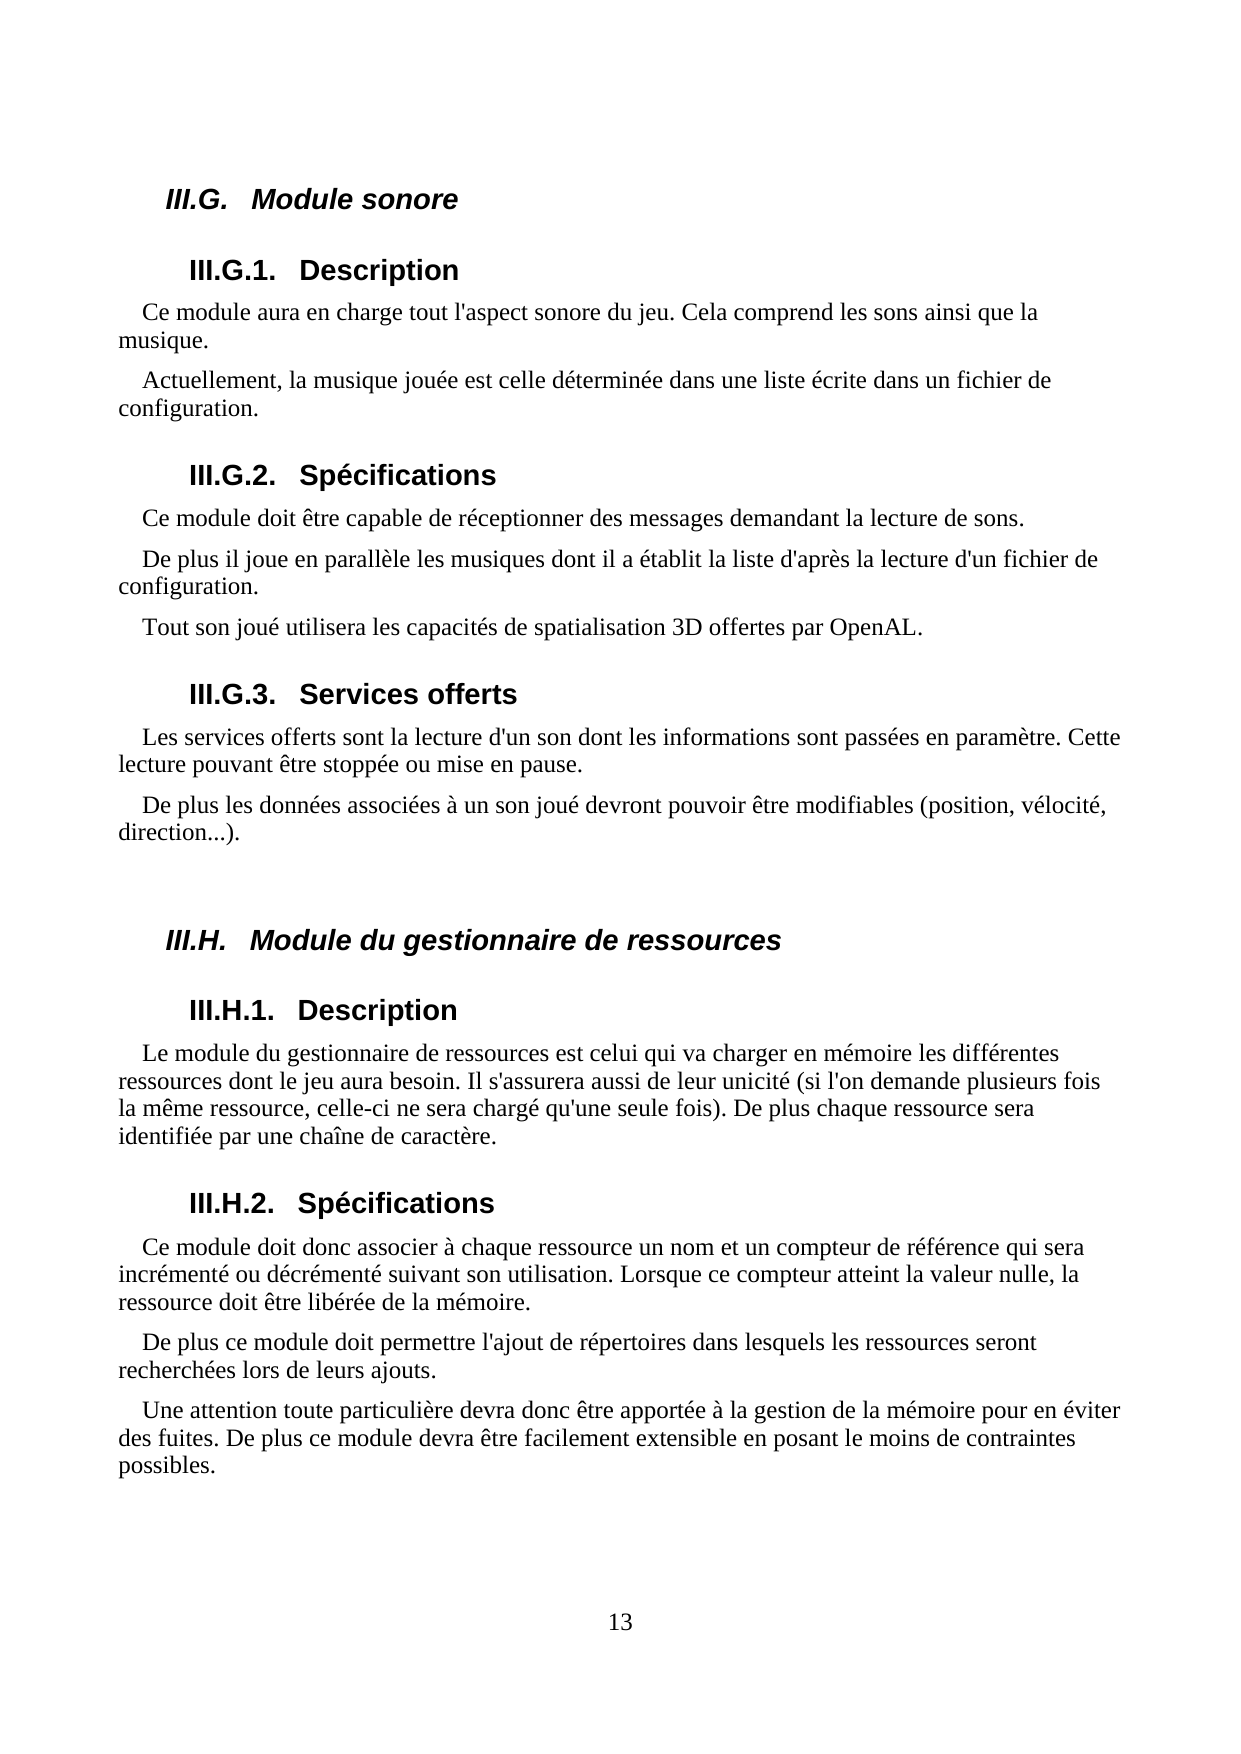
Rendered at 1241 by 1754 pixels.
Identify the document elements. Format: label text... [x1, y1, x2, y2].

text Ce module aura en charge tout l'aspect sonore du jeu. Cela comprend les sons ainsi que la musique. [118, 298, 1122, 354]
subtitle Description [189, 994, 1122, 1027]
subtitle Module du gestionnaire de ressources [165, 924, 1122, 957]
subtitle Spécifications [189, 1187, 1122, 1220]
subtitle Services offerts [189, 678, 1122, 710]
text Actuellement, la musique jouée est celle déterminée dans une liste écrite dans un fichier de configuration. [118, 366, 1122, 422]
text Tout son joué utilisera les capacités de spatialisation 3D offertes par OpenAL. [118, 613, 1122, 640]
text Ce module doit être capable de réceptionner des messages demandant la lecture de sons. [118, 504, 1122, 532]
text Ce module doit donc associer à chaque ressource un nom et un compteur de référence qui sera incrémenté ou décrémenté suivant son utilisation. Lorsque ce compteur atteint la valeur nulle, la ressource doit être libérée de la mémoire. [118, 1233, 1122, 1316]
subtitle Module sonore [165, 183, 1122, 216]
text De plus ce module doit permettre l'ajout de répertoires dans lesquels les ressources seront recherchées lors de leurs ajouts. [118, 1328, 1122, 1384]
text Les services offerts sont la lecture d'un son dont les informations sont passées en paramètre. Cette lecture pouvant être stoppée ou mise en pause. [118, 723, 1122, 778]
text Le module du gestionnaire de ressources est celui qui va charger en mémoire les différentes ressources dont le jeu aura besoin. Il s'assurera aussi de leur unicité (si l'on demande plusieurs fois la même ressource, celle-ci ne sera chargé qu'une seule fois). De plus chaque ressource sera identifiée par une chaîne de caractère. [118, 1039, 1122, 1150]
text Une attention toute particulière devra donc être apportée à la gestion de la mémoire pour en éviter des fuites. De plus ce module devra être facilement extensible en posant le moins de contraintes possibles. [118, 1396, 1122, 1479]
subtitle Description [189, 253, 1122, 286]
subtitle Spécifications [189, 459, 1122, 492]
text De plus les données associées à un son joué devront pouvoir être modifiables (position, vélocité, direction...). [118, 791, 1122, 846]
text De plus il joue en parallèle les musiques dont il a établit la liste d'après la lecture d'un fichier de configuration. [118, 545, 1122, 600]
